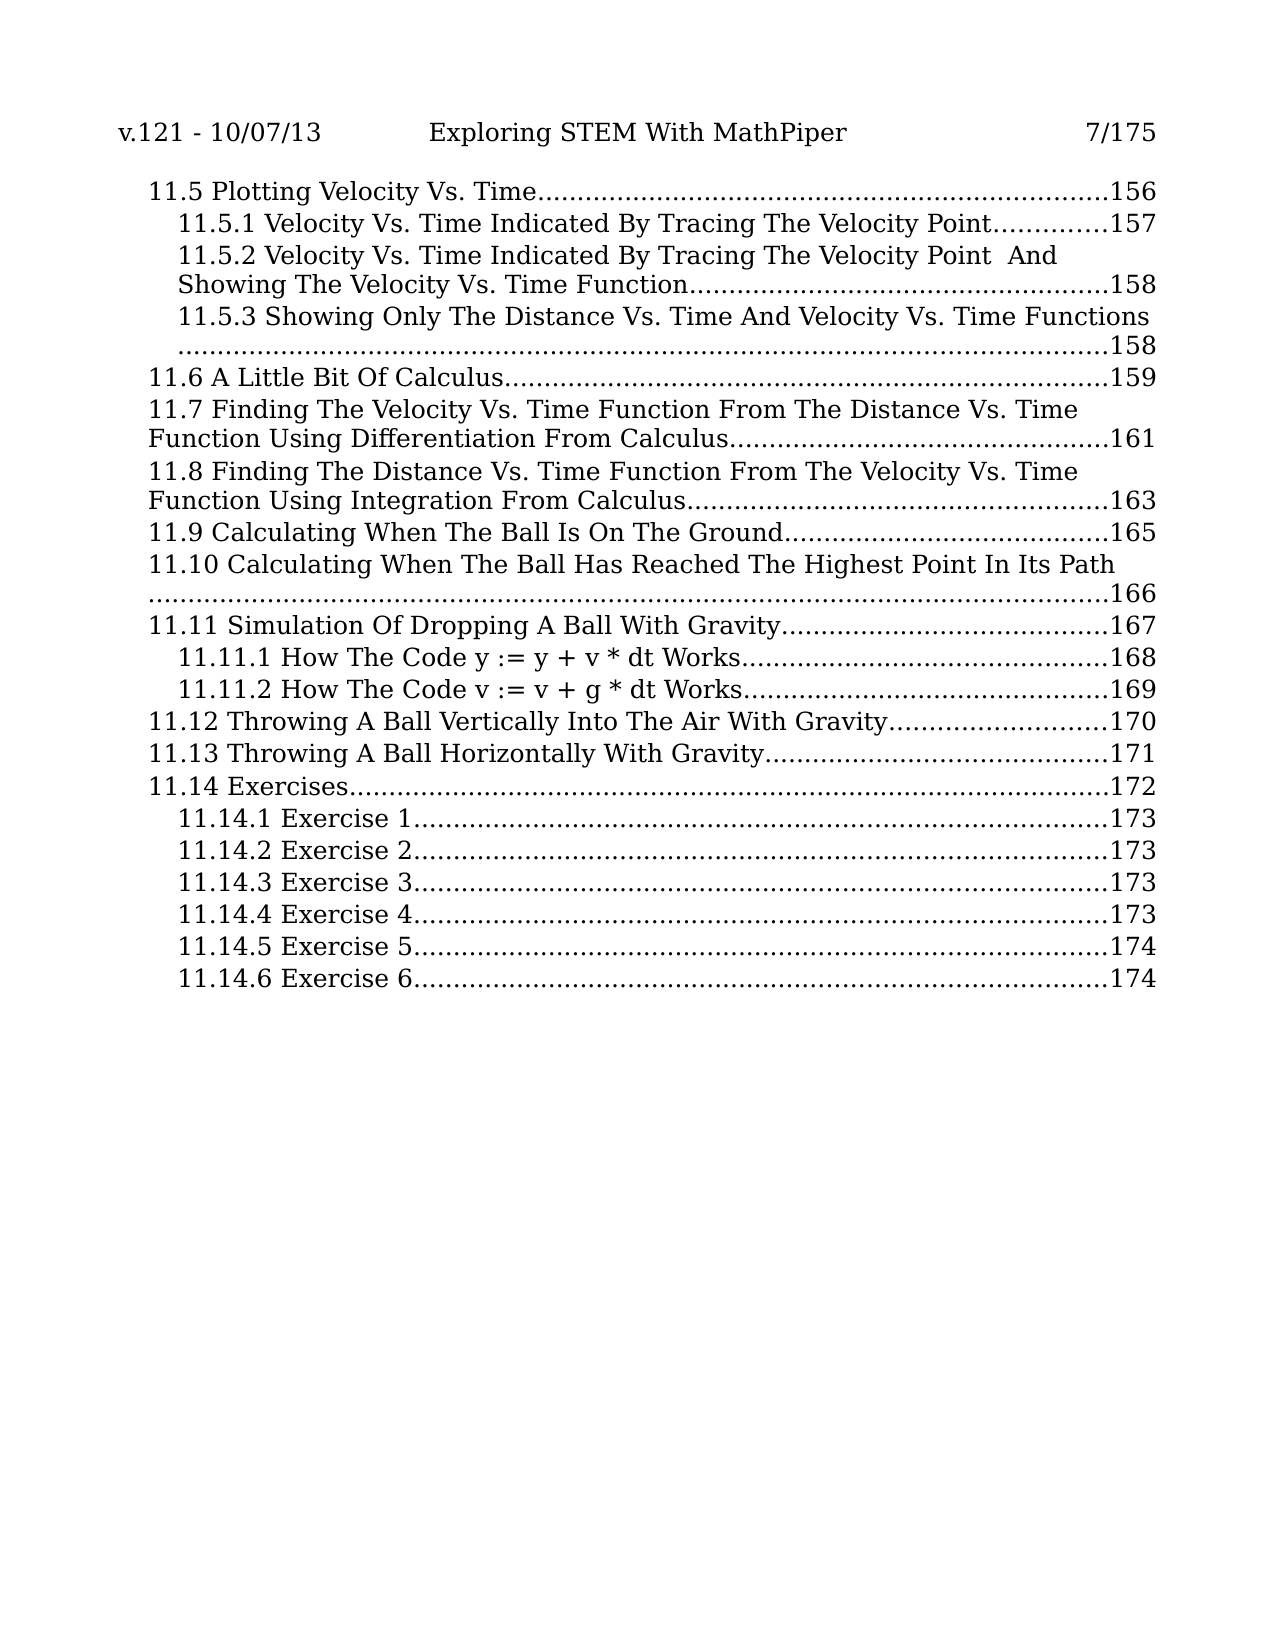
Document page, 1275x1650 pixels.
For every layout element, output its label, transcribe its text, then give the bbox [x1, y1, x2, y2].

text 11.8 Finding The Distance Vs. Time Function From The Velocity Vs. Time Function Using Integration From Calculus 163 [148, 457, 1157, 515]
text 11.14.3 Exercise 3 173 [177, 868, 1157, 897]
text 11.12 Throwing A Ball Vertically Into The Air With Gravity 170 [148, 708, 1157, 737]
text 11.14.1 Exercise 1 173 [177, 804, 1157, 833]
text 11.14.2 Exercise 2 173 [177, 836, 1157, 865]
text 11.5.1 Velocity Vs. Time Indicated By Tracing The Velocity Point 157 [177, 209, 1157, 238]
text 11.14.4 Exercise 4 173 [177, 900, 1157, 929]
text 11.6 A Little Bit Of Calculus 159 [148, 363, 1157, 393]
text 11.13 Throwing A Ball Horizontally With Gravity 171 [148, 740, 1157, 769]
text 11.11.1 How The Code y := y + v * dt Works 168 [177, 643, 1157, 673]
text 11.7 Finding The Velocity Vs. Time Function From The Distance Vs. Time Function Using Differentiation From Calculus 161 [148, 396, 1157, 454]
text 11.5.3 Showing Only The Distance Vs. Time And Velocity Vs. Time Functions 158 [177, 302, 1157, 361]
text 11.10 Calculating When The Ball Has Reached The Highest Point In Its Path 166 [148, 550, 1157, 608]
text 11.11 Simulation Of Dropping A Ball With Gravity 167 [148, 611, 1157, 641]
text 11.14.5 Exercise 5 174 [177, 932, 1157, 961]
text 11.14.6 Exercise 6 174 [177, 964, 1157, 993]
text 11.5 Plotting Velocity Vs. Time 156 [148, 177, 1157, 206]
text 11.14 Exercises 172 [148, 772, 1157, 801]
text 11.11.2 How The Code v := v + g * dt Works 169 [177, 676, 1157, 705]
text 11.5.2 Velocity Vs. Time Indicated By Tracing The Velocity Point And Showing The Velocity Vs. Time Function 158 [177, 241, 1157, 299]
text 11.9 Calculating When The Ball Is On The Ground 165 [148, 518, 1157, 547]
